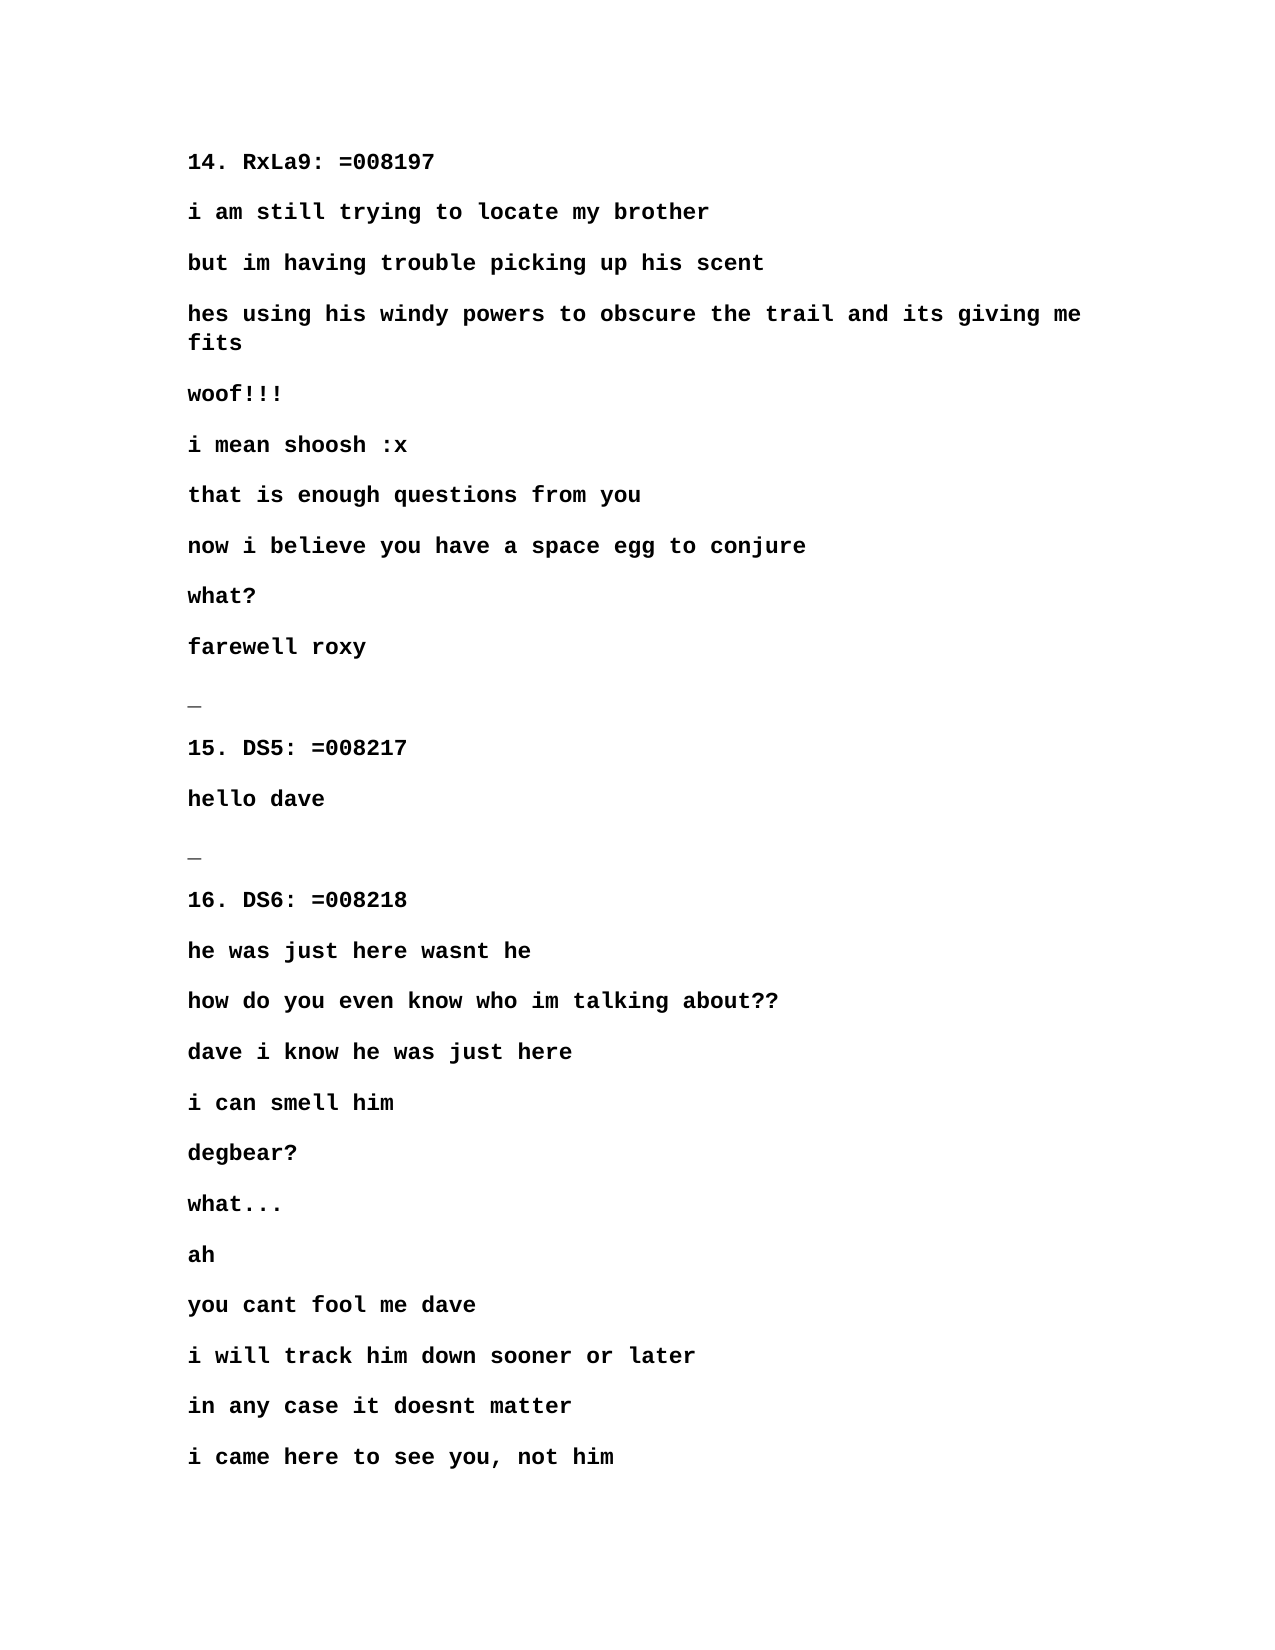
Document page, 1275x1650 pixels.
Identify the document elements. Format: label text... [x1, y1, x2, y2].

text that is enough questions from you [187, 483, 1087, 509]
text _ [187, 686, 1087, 712]
text degbear? [187, 1142, 1087, 1168]
text what... [187, 1192, 1087, 1218]
text woof!!! [187, 382, 1087, 408]
text farewell roxy [187, 635, 1087, 661]
text what? [187, 585, 1087, 611]
text i can smell him [187, 1091, 1087, 1117]
text now i believe you have a space egg to conjure [187, 534, 1087, 560]
text i am still trying to locate my brother [187, 201, 1087, 227]
text you cant fool me dave [187, 1293, 1087, 1319]
text but im having trouble picking up his scent [187, 251, 1087, 277]
text in any case it doesnt matter [187, 1395, 1087, 1421]
text hes using his windy powers to obscure the trail and its giving me fits [187, 302, 1087, 358]
text how do you even know who im talking about?? [187, 990, 1087, 1016]
text 15. DS5: =008217 [187, 737, 1087, 763]
text i came here to see you, not him [187, 1445, 1087, 1471]
text i mean shoosh :x [187, 433, 1087, 459]
text dave i know he was just here [187, 1040, 1087, 1066]
text 14. RxLa9: =008197 [187, 150, 1087, 176]
text i will track him down sooner or later [187, 1344, 1087, 1370]
text he was just here wasnt he [187, 939, 1087, 965]
text hello dave [187, 787, 1087, 813]
text 16. DS6: =008218 [187, 888, 1087, 914]
text _ [187, 838, 1087, 864]
text ah [187, 1243, 1087, 1269]
